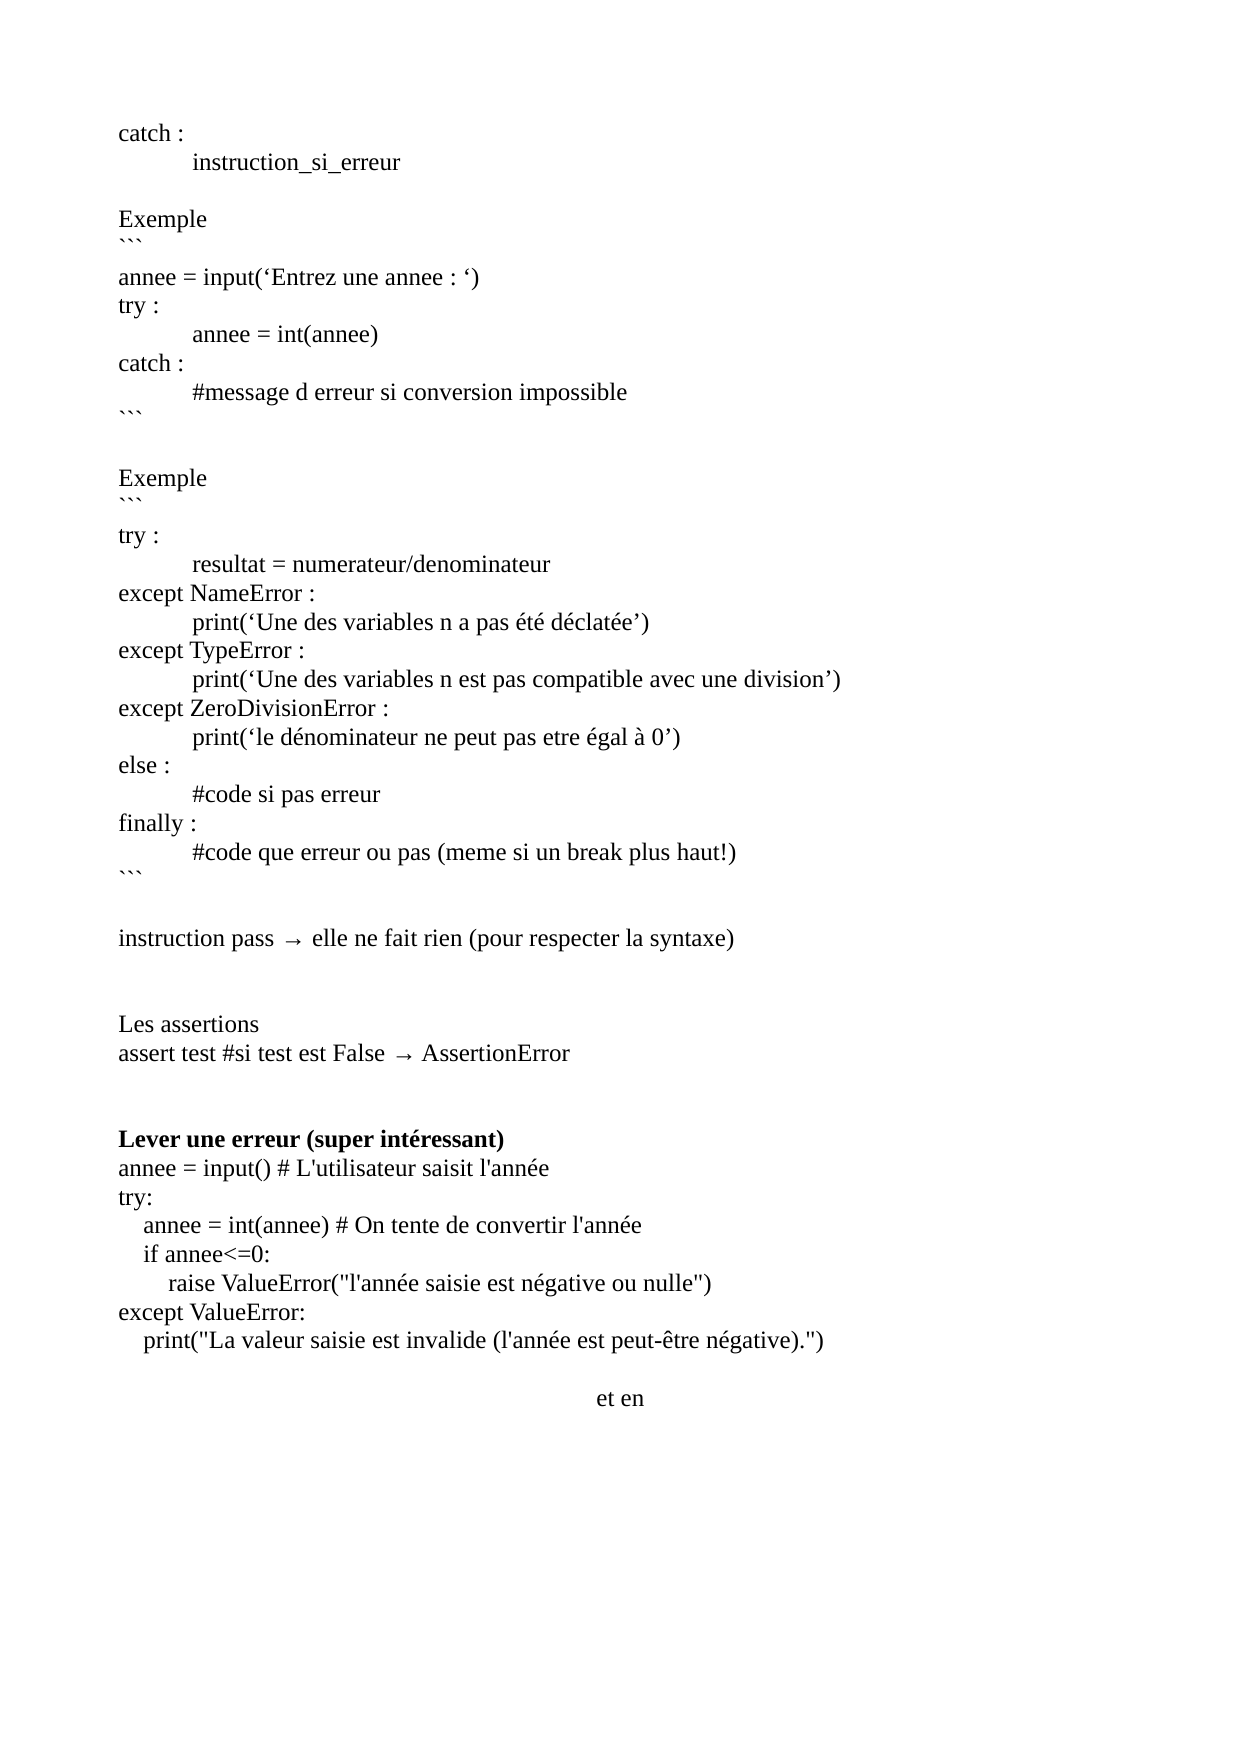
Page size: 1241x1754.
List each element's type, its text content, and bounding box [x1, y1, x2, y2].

text instruction pass → elle ne fait rien (pour respecter la syntaxe) [118, 923, 1122, 952]
text print(‘Une des variables n a pas été déclatée’) [118, 607, 1122, 636]
text except ValueError: [118, 1297, 1122, 1326]
text annee = int(annee) # On tente de convertir l'année [118, 1211, 1122, 1239]
text assert test #si test est False → AssertionError [118, 1038, 1122, 1067]
text catch : [118, 348, 1122, 377]
text except TypeError : [118, 636, 1122, 664]
text finally : [118, 808, 1122, 837]
text else : [118, 751, 1122, 779]
text ``` [118, 492, 1122, 521]
text et en [118, 1383, 1122, 1412]
text catch : [118, 118, 1122, 147]
text raise ValueError("l'année saisie est négative ou nulle") [118, 1268, 1122, 1297]
text #code si pas erreur [118, 779, 1122, 808]
text ``` [118, 406, 1122, 434]
text annee = input() # L'utilisateur saisit l'année [118, 1153, 1122, 1182]
text Exemple [118, 463, 1122, 492]
text Lever une erreur (super intéressant) [118, 1124, 1122, 1153]
text instruction_si_erreur [118, 147, 1122, 176]
text ``` [118, 866, 1122, 894]
text except ZeroDivisionError : [118, 693, 1122, 722]
text try : [118, 291, 1122, 319]
text try : [118, 521, 1122, 549]
text print("La valeur saisie est invalide (l'année est peut-être négative).") [118, 1326, 1122, 1354]
text resultat = numerateur/denominateur [118, 549, 1122, 578]
text #message d erreur si conversion impossible [118, 377, 1122, 406]
text Exemple [118, 204, 1122, 233]
text print(‘Une des variables n est pas compatible avec une division’) [118, 664, 1122, 693]
text print(‘le dénominateur ne peut pas etre égal à 0’) [118, 722, 1122, 751]
text except NameError : [118, 578, 1122, 607]
text if annee<=0: [118, 1239, 1122, 1268]
text try: [118, 1182, 1122, 1211]
text annee = input(‘Entrez une annee : ‘) [118, 262, 1122, 291]
text ``` [118, 233, 1122, 262]
text #code que erreur ou pas (meme si un break plus haut!) [118, 837, 1122, 866]
text Les assertions [118, 1009, 1122, 1038]
text annee = int(annee) [118, 319, 1122, 348]
